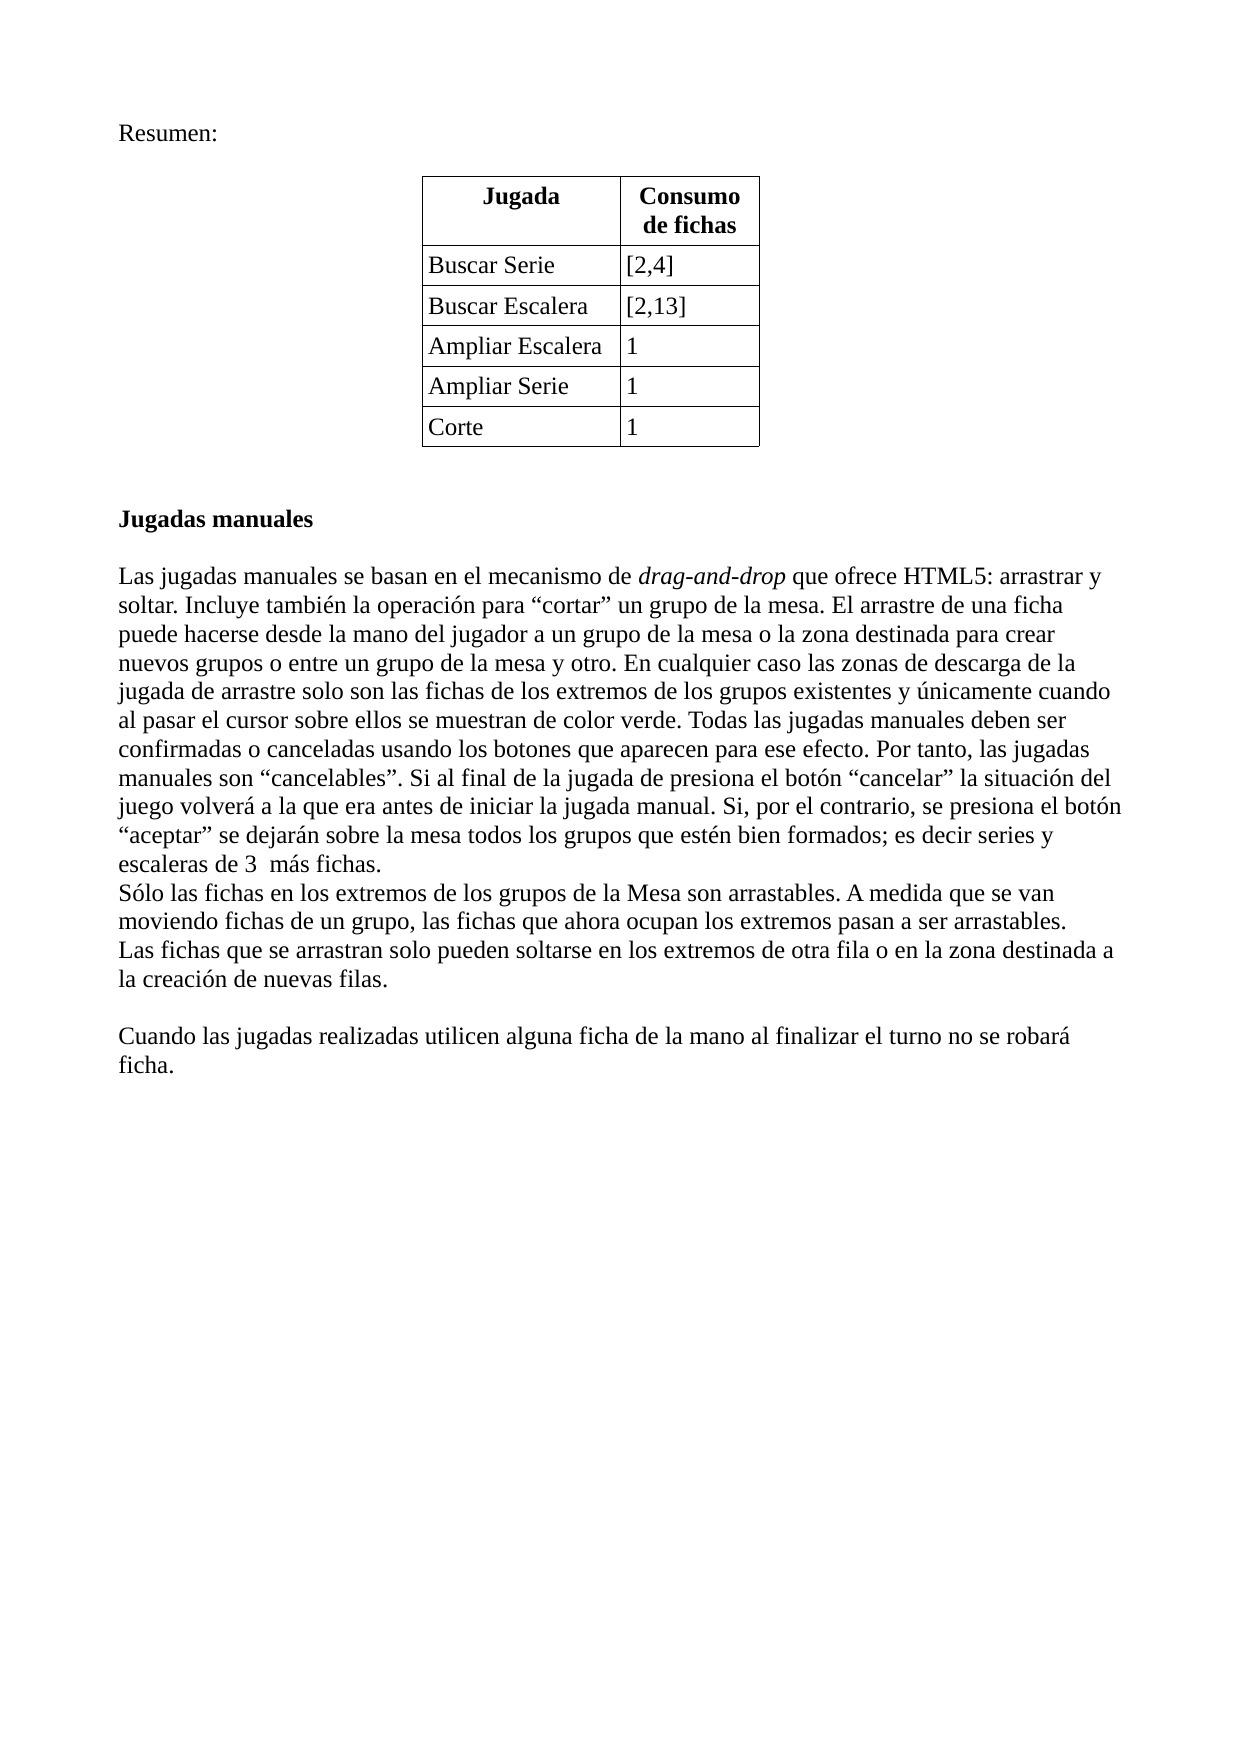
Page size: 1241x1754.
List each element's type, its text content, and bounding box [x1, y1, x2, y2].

text Cuando las jugadas realizadas utilicen alguna ficha de la mano al finalizar el turno no se robará ficha. [118, 1021, 1122, 1079]
text Las jugadas manuales se basan en el mecanismo de drag-and-drop que ofrece HTML5: arrastrar y soltar. Incluye también la operación para “cortar” un grupo de la mesa. El arrastre de una ficha puede hacerse desde la mano del jugador a un grupo de la mesa o la zona destinada para crear nuevos grupos o entre un grupo de la mesa y otro. En cualquier caso las zonas de descarga de la jugada de arrastre solo son las fichas de los extremos de los grupos existentes y únicamente cuando al pasar el cursor sobre ellos se muestran de color verde. Todas las jugadas manuales deben ser confirmadas o canceladas usando los botones que aparecen para ese efecto. Por tanto, las jugadas manuales son “cancelables”. Si al final de la jugada de presiona el botón “cancelar” la situación del juego volverá a la que era antes de iniciar la jugada manual. Si, por el contrario, se presiona el botón “aceptar” se dejarán sobre la mesa todos los grupos que estén bien formados; es decir series y escaleras de 3 más fichas. [118, 561, 1122, 878]
table_cell 1 [621, 367, 759, 406]
table_cell Corte [423, 407, 620, 446]
text Resumen: [118, 118, 1122, 147]
table_cell Ampliar Serie [423, 367, 620, 406]
table_header Consumo de fichas [621, 177, 759, 245]
table_cell [2,4] [621, 246, 759, 285]
table_cell 1 [621, 326, 759, 366]
table_cell Buscar Escalera [423, 286, 620, 325]
table_cell [2,13] [621, 286, 759, 325]
table_cell Ampliar Escalera [423, 326, 620, 366]
text Las fichas que se arrastran solo pueden soltarse en los extremos de otra fila o en la zona destinada a la creación de nuevas filas. [118, 935, 1122, 993]
table_cell 1 [621, 407, 759, 446]
text Jugadas manuales [118, 504, 1122, 533]
table_header Jugada [423, 177, 620, 245]
table_cell Buscar Serie [423, 246, 620, 285]
text Sólo las fichas en los extremos de los grupos de la Mesa son arrastables. A medida que se van moviendo fichas de un grupo, las fichas que ahora ocupan los extremos pasan a ser arrastables. [118, 878, 1122, 935]
